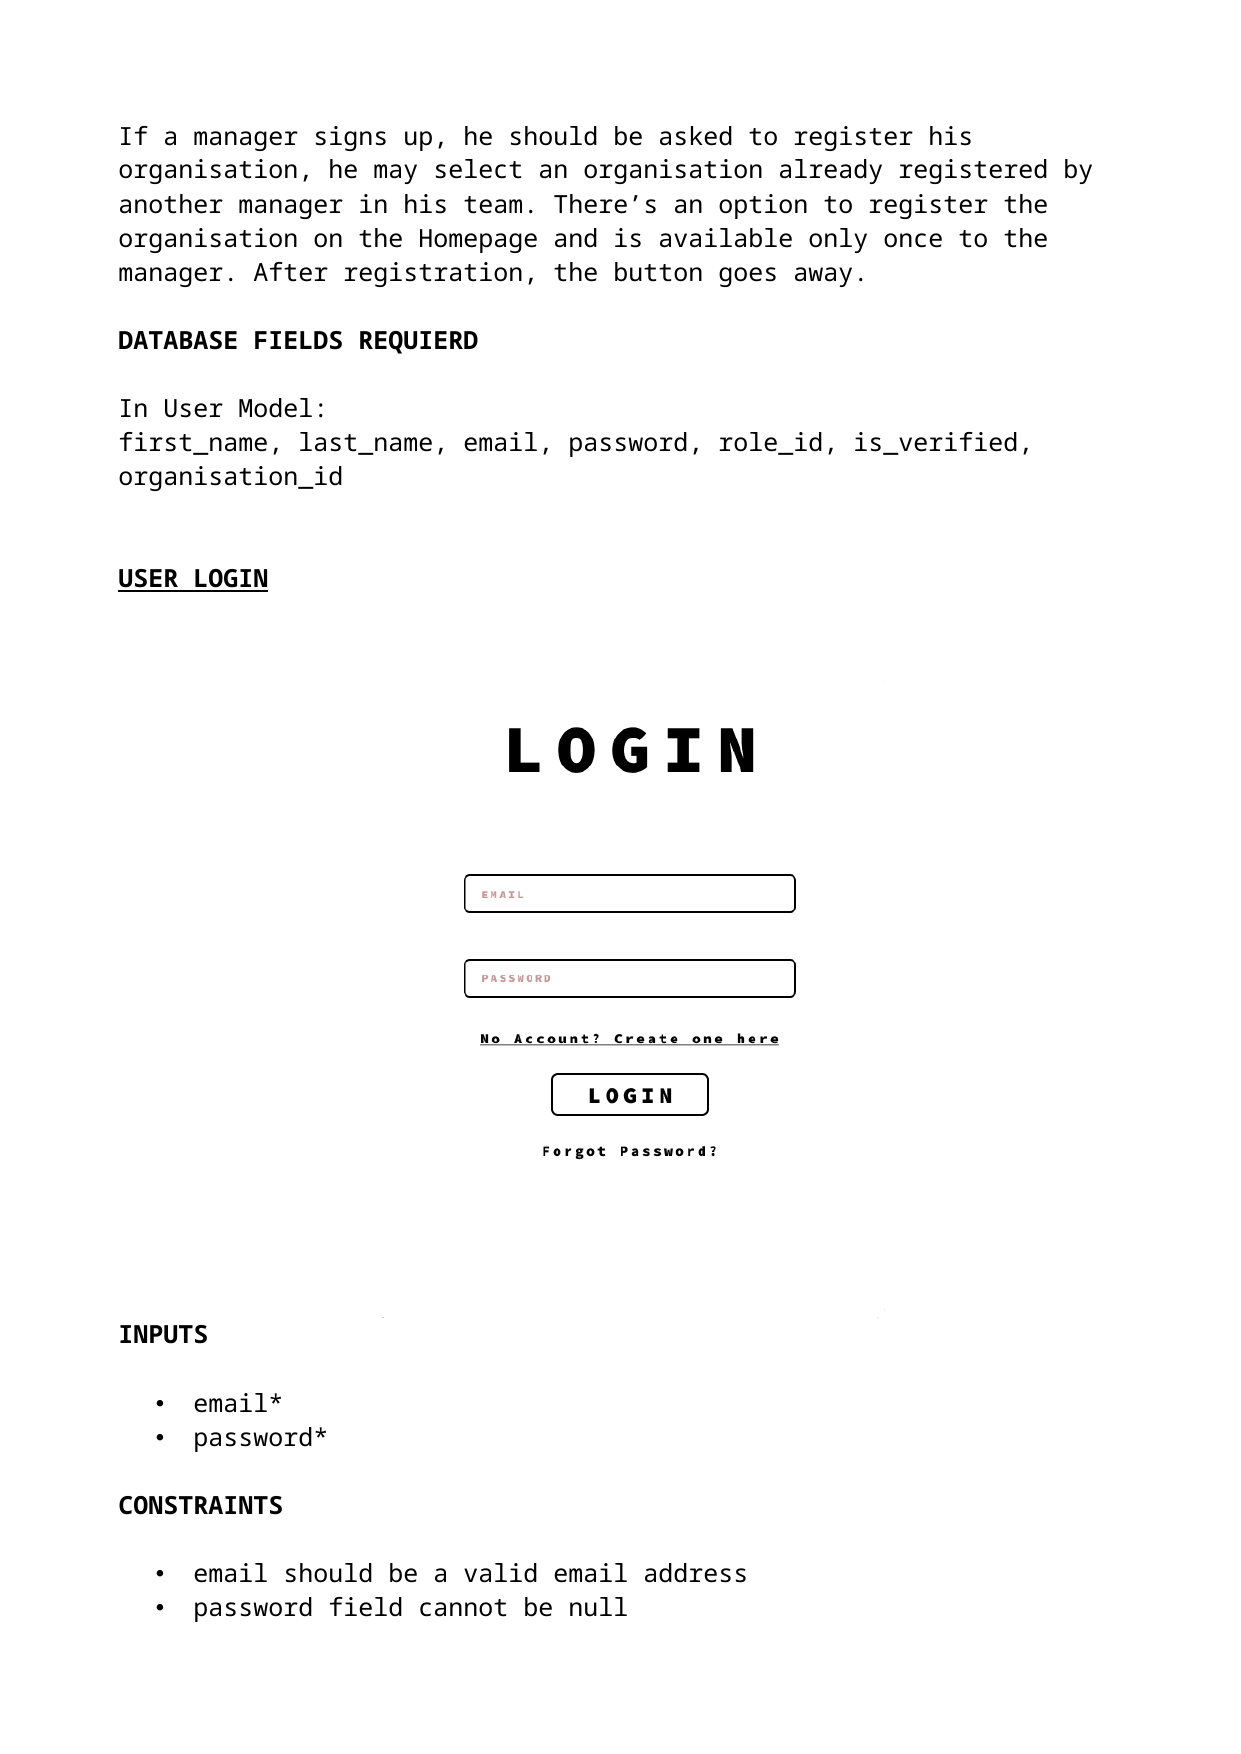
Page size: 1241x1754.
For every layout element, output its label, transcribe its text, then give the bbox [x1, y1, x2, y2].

list email should be a valid email address [156, 1556, 1122, 1590]
list email* [156, 1385, 1122, 1419]
text INPUTS [118, 663, 1122, 1351]
list password field cannot be null [156, 1590, 1122, 1624]
text first_name, last_name, email, password, role_id, is_verified, organisation_id [118, 425, 1122, 493]
list password* [156, 1419, 1122, 1453]
text DATABASE FIELDS REQUIERD [118, 322, 1122, 357]
text If a manager signs up, he should be asked to register his organisation, he may select an organisation already registered by another manager in his team. There’s an option to register the organisation on the Homepage and is available only once to the manager. After registration, the button goes away. [118, 118, 1122, 288]
text USER LOGIN [118, 561, 1122, 595]
text CONSTRAINTS [118, 1487, 1122, 1522]
picture [374, 673, 885, 1318]
text In User Model: [118, 391, 1122, 425]
